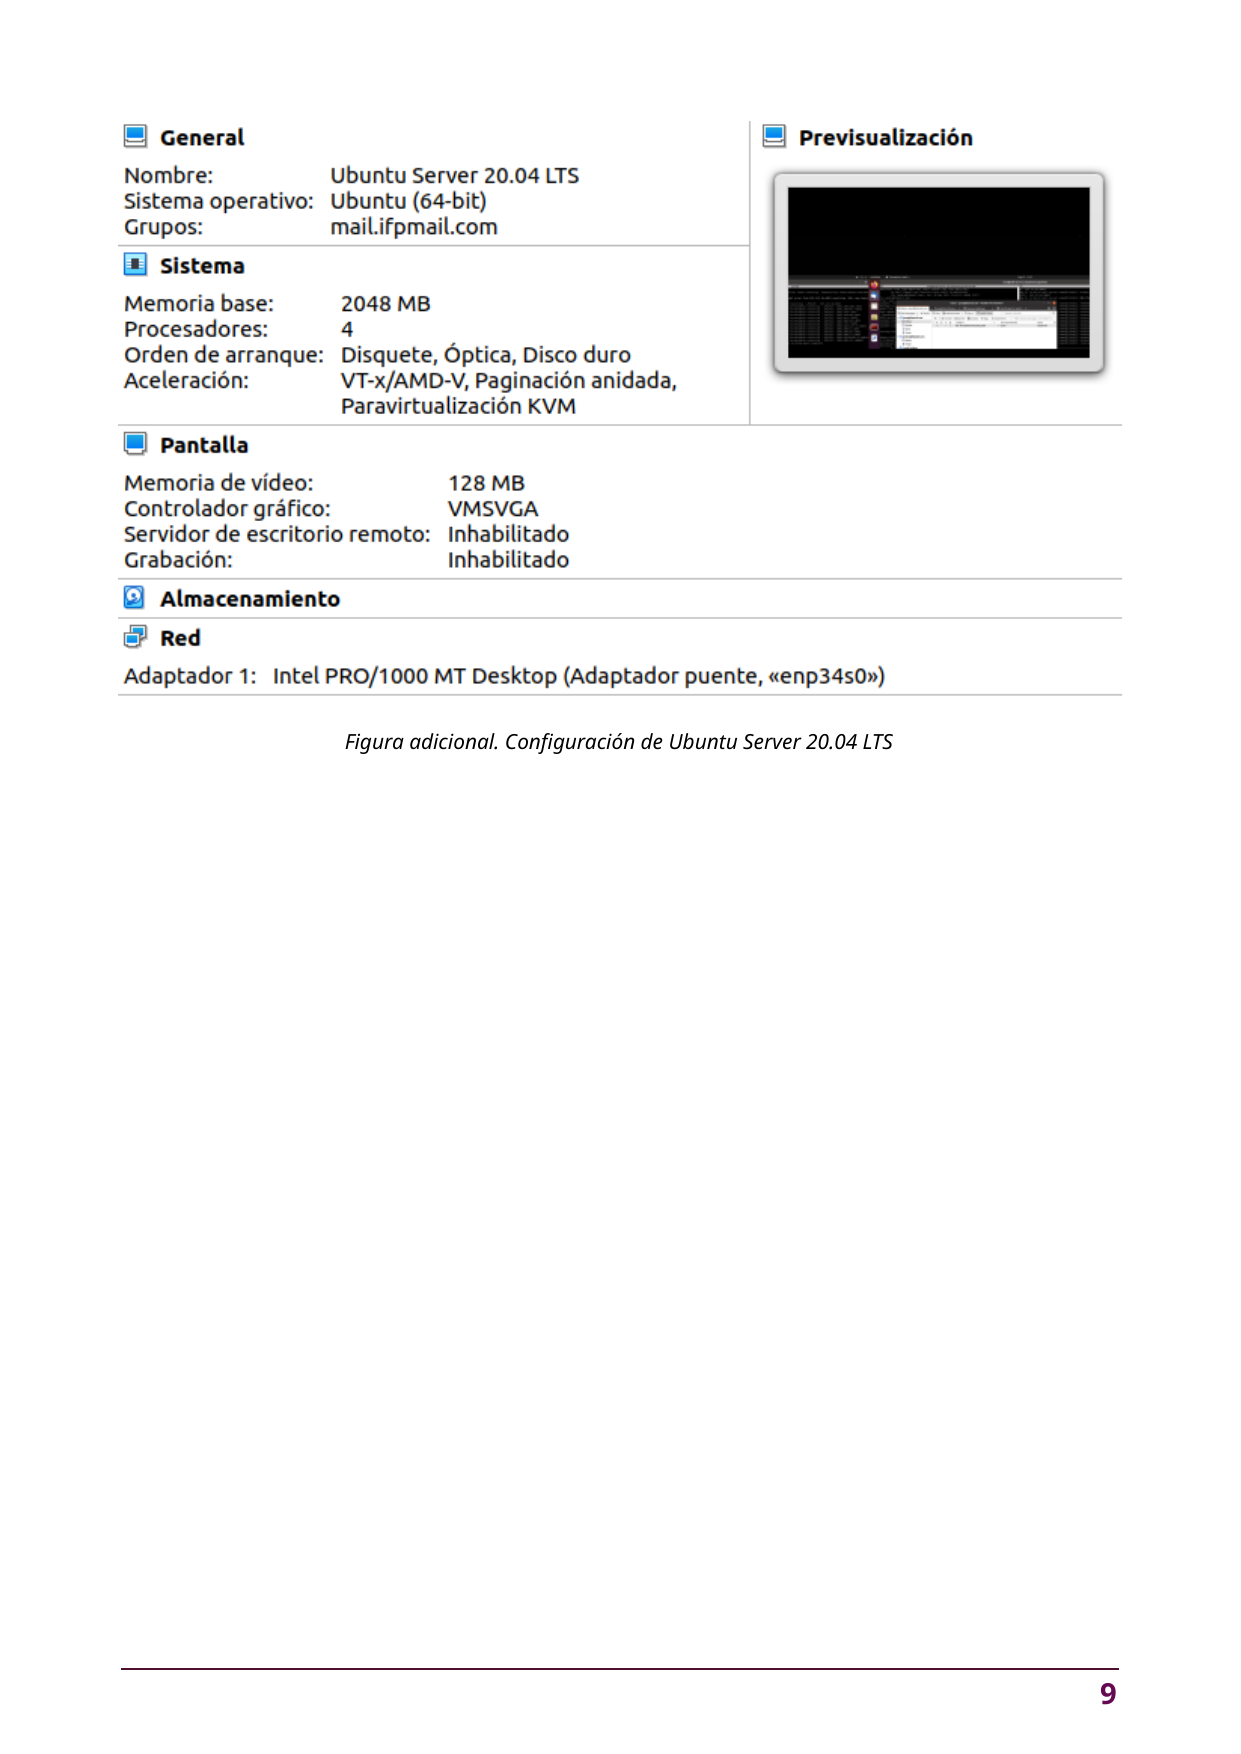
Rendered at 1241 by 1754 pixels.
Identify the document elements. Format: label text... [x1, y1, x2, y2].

text Figura adicional. Configuración de Ubuntu Server 20.04 LTS [121, 723, 1119, 756]
picture [118, 121, 1123, 723]
